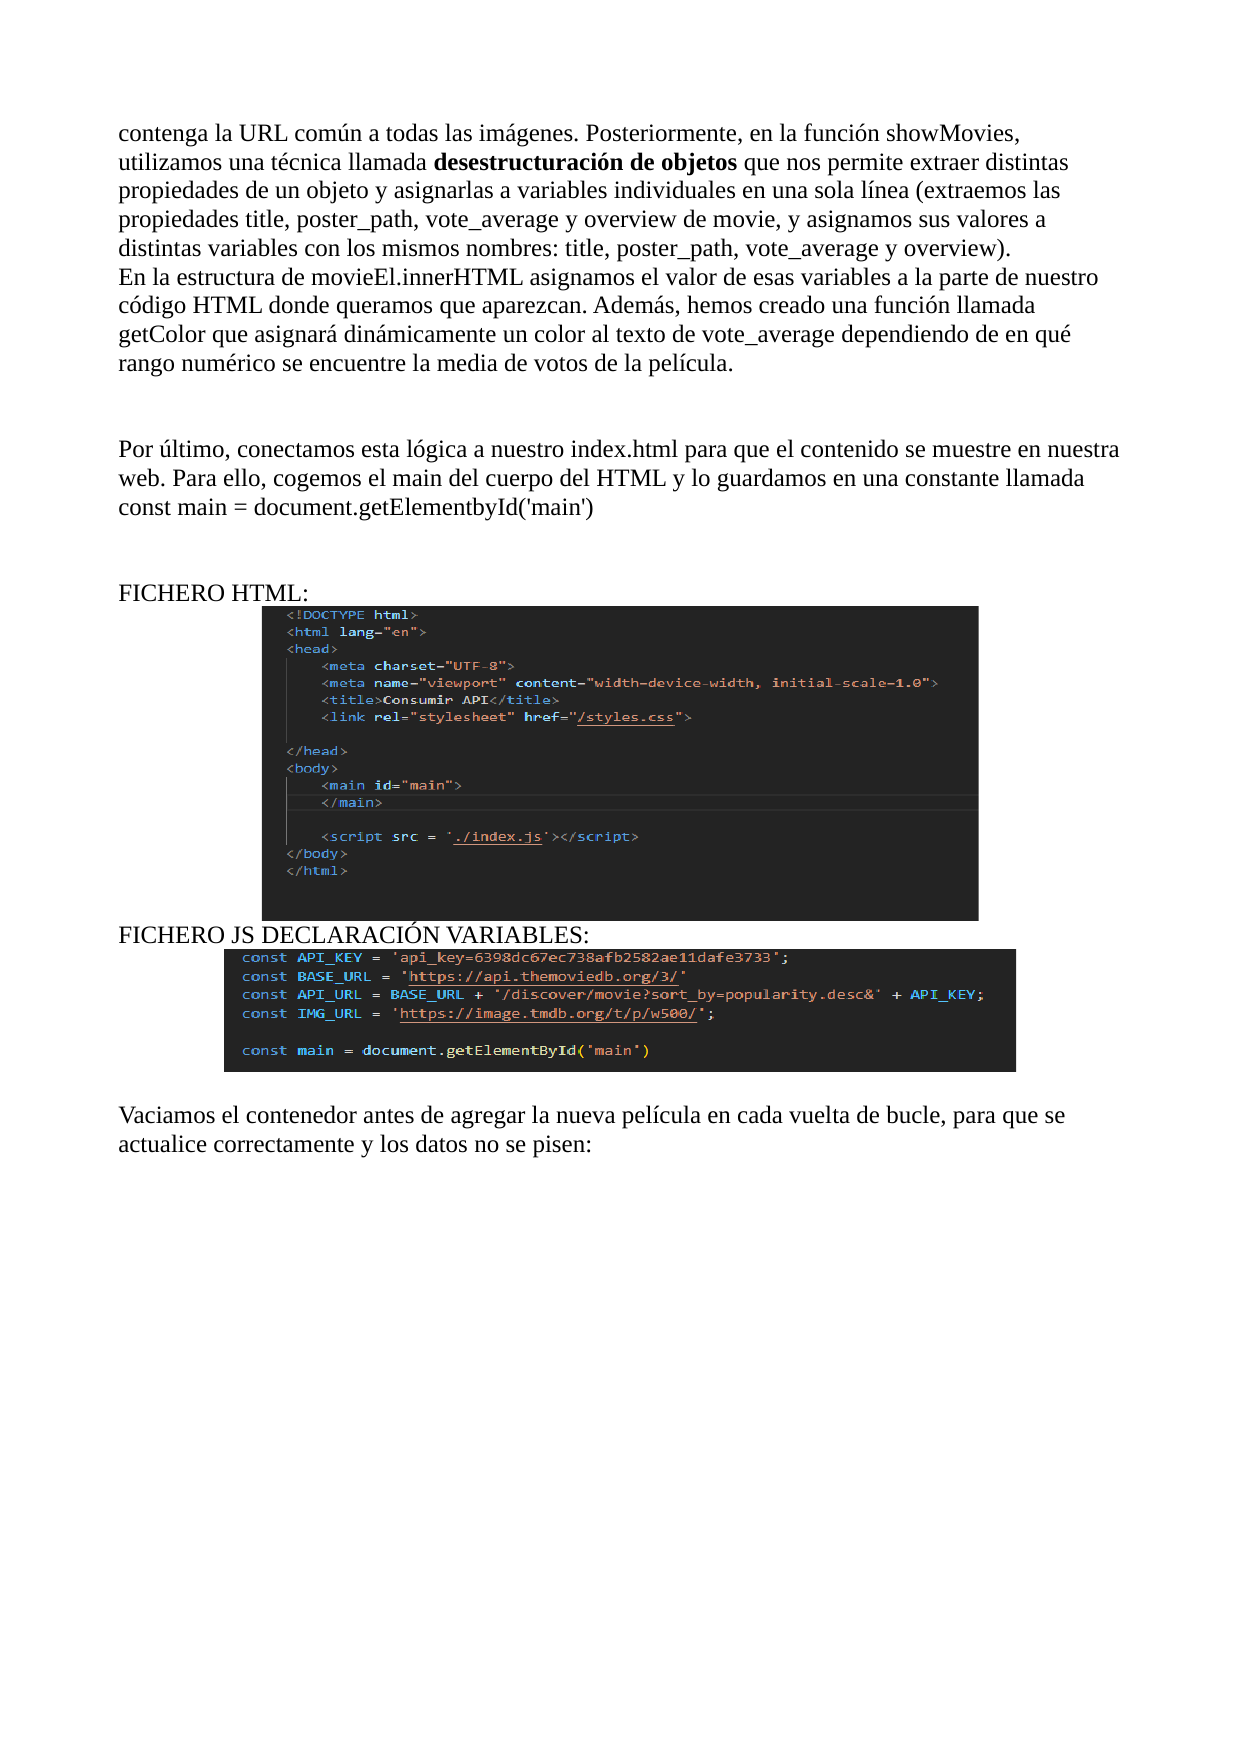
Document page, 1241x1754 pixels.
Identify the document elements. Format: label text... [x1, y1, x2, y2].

text FICHERO HTML: [118, 578, 1122, 607]
text Vaciamos el contenedor antes de agregar la nueva película en cada vuelta de bucle, para que se actualice correctamente y los datos no se pisen: [118, 1101, 1122, 1158]
picture [224, 949, 1017, 1072]
text contenga la URL común a todas las imágenes. Posteriormente, en la función showMovies, utilizamos una técnica llamada desestructuración de objetos que nos permite extraer distintas propiedades de un objeto y asignarlas a variables individuales en una sola línea (extraemos las propiedades title, poster_path, vote_average y overview de movie, y asignamos sus valores a distintas variables con los mismos nombres: title, poster_path, vote_average y overview). [118, 118, 1122, 262]
picture [261, 606, 979, 921]
text En la estructura de movieEl.innerHTML asignamos el valor de esas variables a la parte de nuestro código HTML donde queramos que aparezcan. Además, hemos creado una función llamada getColor que asignará dinámicamente un color al texto de vote_average dependiendo de en qué rango numérico se encuentre la media de votos de la película. [118, 262, 1122, 377]
text Por último, conectamos esta lógica a nuestro index.html para que el contenido se muestre en nuestra web. Para ello, cogemos el main del cuerpo del HTML y lo guardamos en una constante llamada const main = document.getElementbyId('main') [118, 434, 1122, 521]
text FICHERO JS DECLARACIÓN VARIABLES: [118, 607, 1122, 949]
